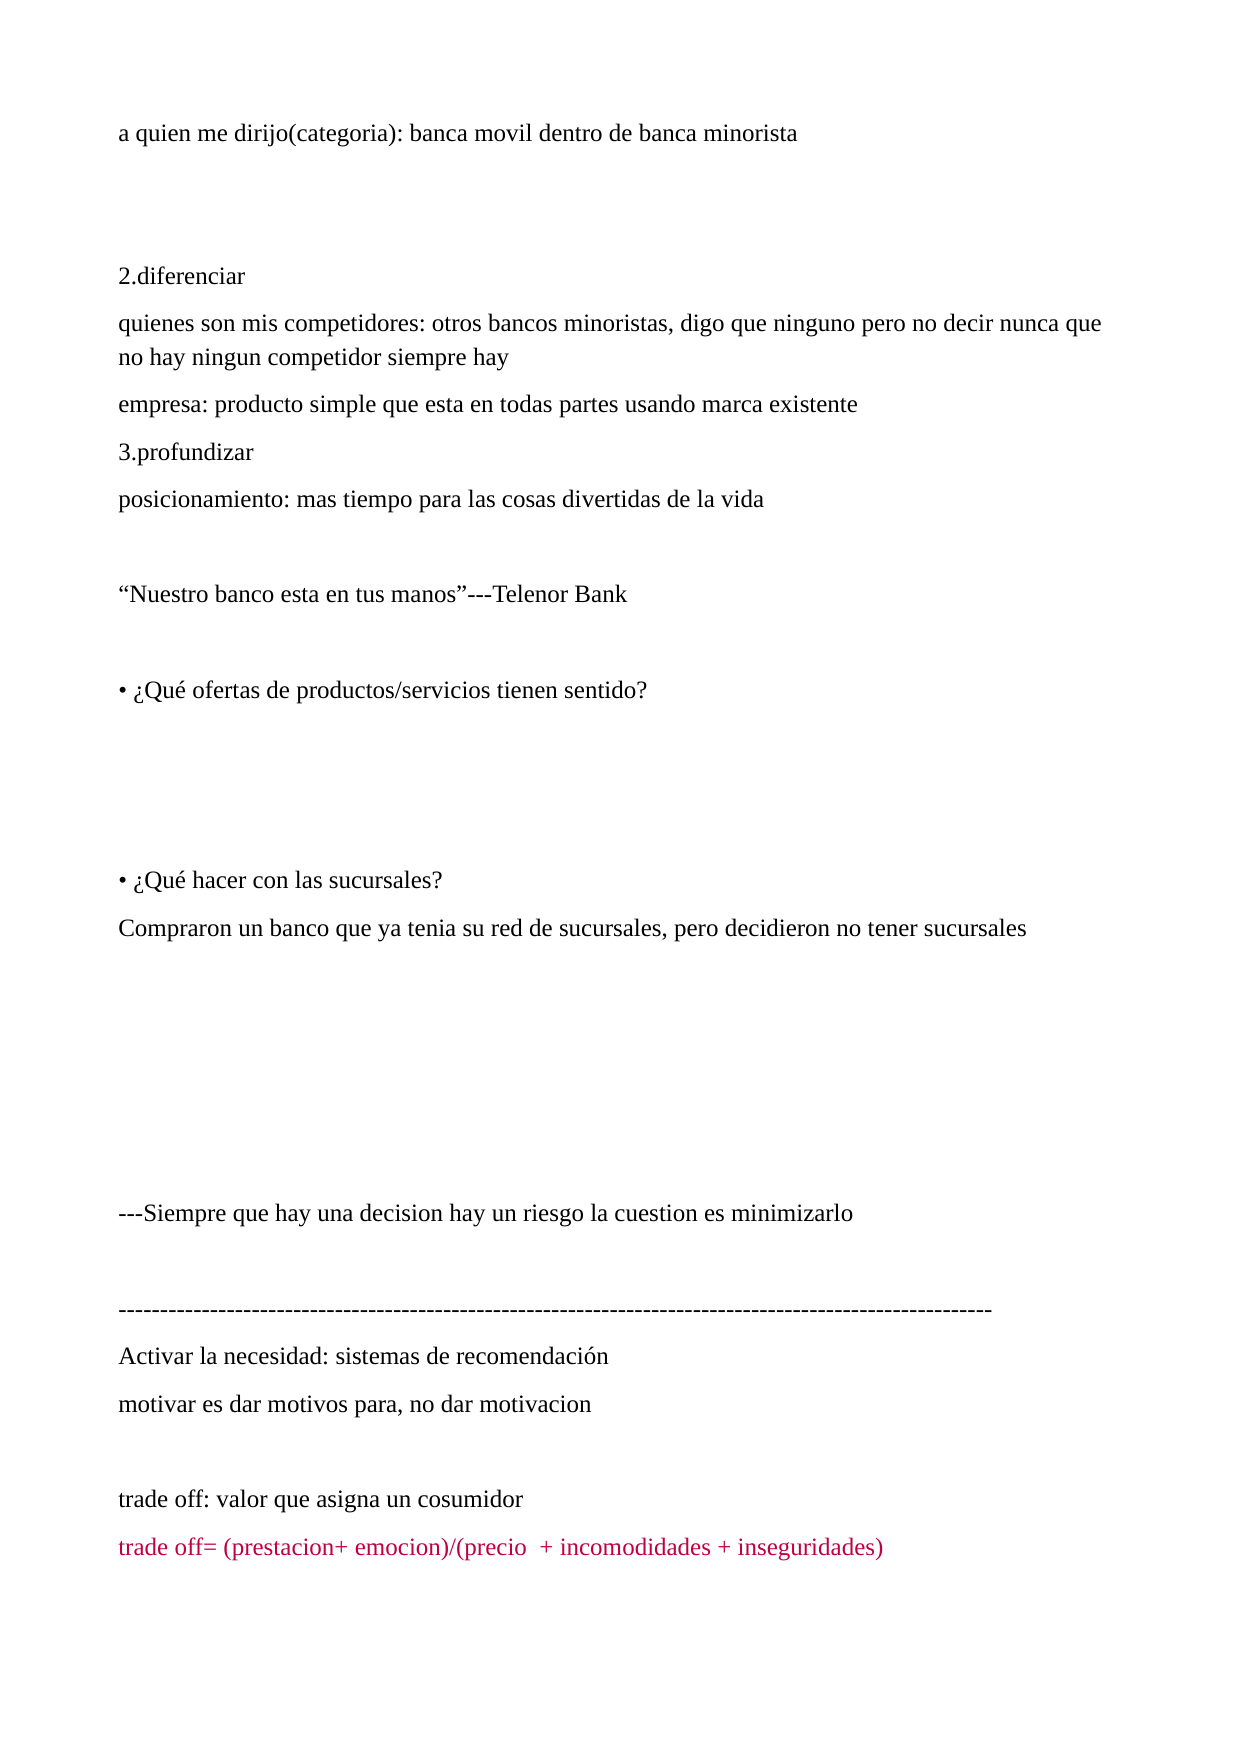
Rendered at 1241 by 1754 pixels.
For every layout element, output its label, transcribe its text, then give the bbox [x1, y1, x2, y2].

text trade off= (prestacion+ emocion)/(precio + incomodidades + inseguridades) [118, 1532, 1122, 1560]
text Compraron un banco que ya tenia su red de sucursales, pero decidieron no tener sucursales [118, 913, 1122, 942]
text posicionamiento: mas tiempo para las cosas divertidas de la vida [118, 484, 1122, 513]
text motivar es dar motivos para, no dar motivacion [118, 1389, 1122, 1418]
text Activar la necesidad: sistemas de recomendación [118, 1341, 1122, 1370]
text ---Siempre que hay una decision hay un riesgo la cuestion es minimizarlo [118, 1198, 1122, 1227]
text • ¿Qué ofertas de productos/servicios tienen sentido? [118, 675, 1122, 703]
text --------------------------------------------------------------------------------------------------------- [118, 1294, 1122, 1322]
text trade off: valor que asigna un cosumidor [118, 1484, 1122, 1513]
text “Nuestro banco esta en tus manos”---Telenor Bank [118, 579, 1122, 608]
text empresa: producto simple que esta en todas partes usando marca existente [118, 389, 1122, 418]
text a quien me dirijo(categoria): banca movil dentro de banca minorista [118, 118, 1122, 147]
text 3.profundizar [118, 437, 1122, 466]
text 2.diferenciar [118, 261, 1122, 290]
text quienes son mis competidores: otros bancos minoristas, digo que ninguno pero no decir nunca que no hay ningun competidor siempre hay [118, 308, 1122, 370]
text • ¿Qué hacer con las sucursales? [118, 865, 1122, 894]
